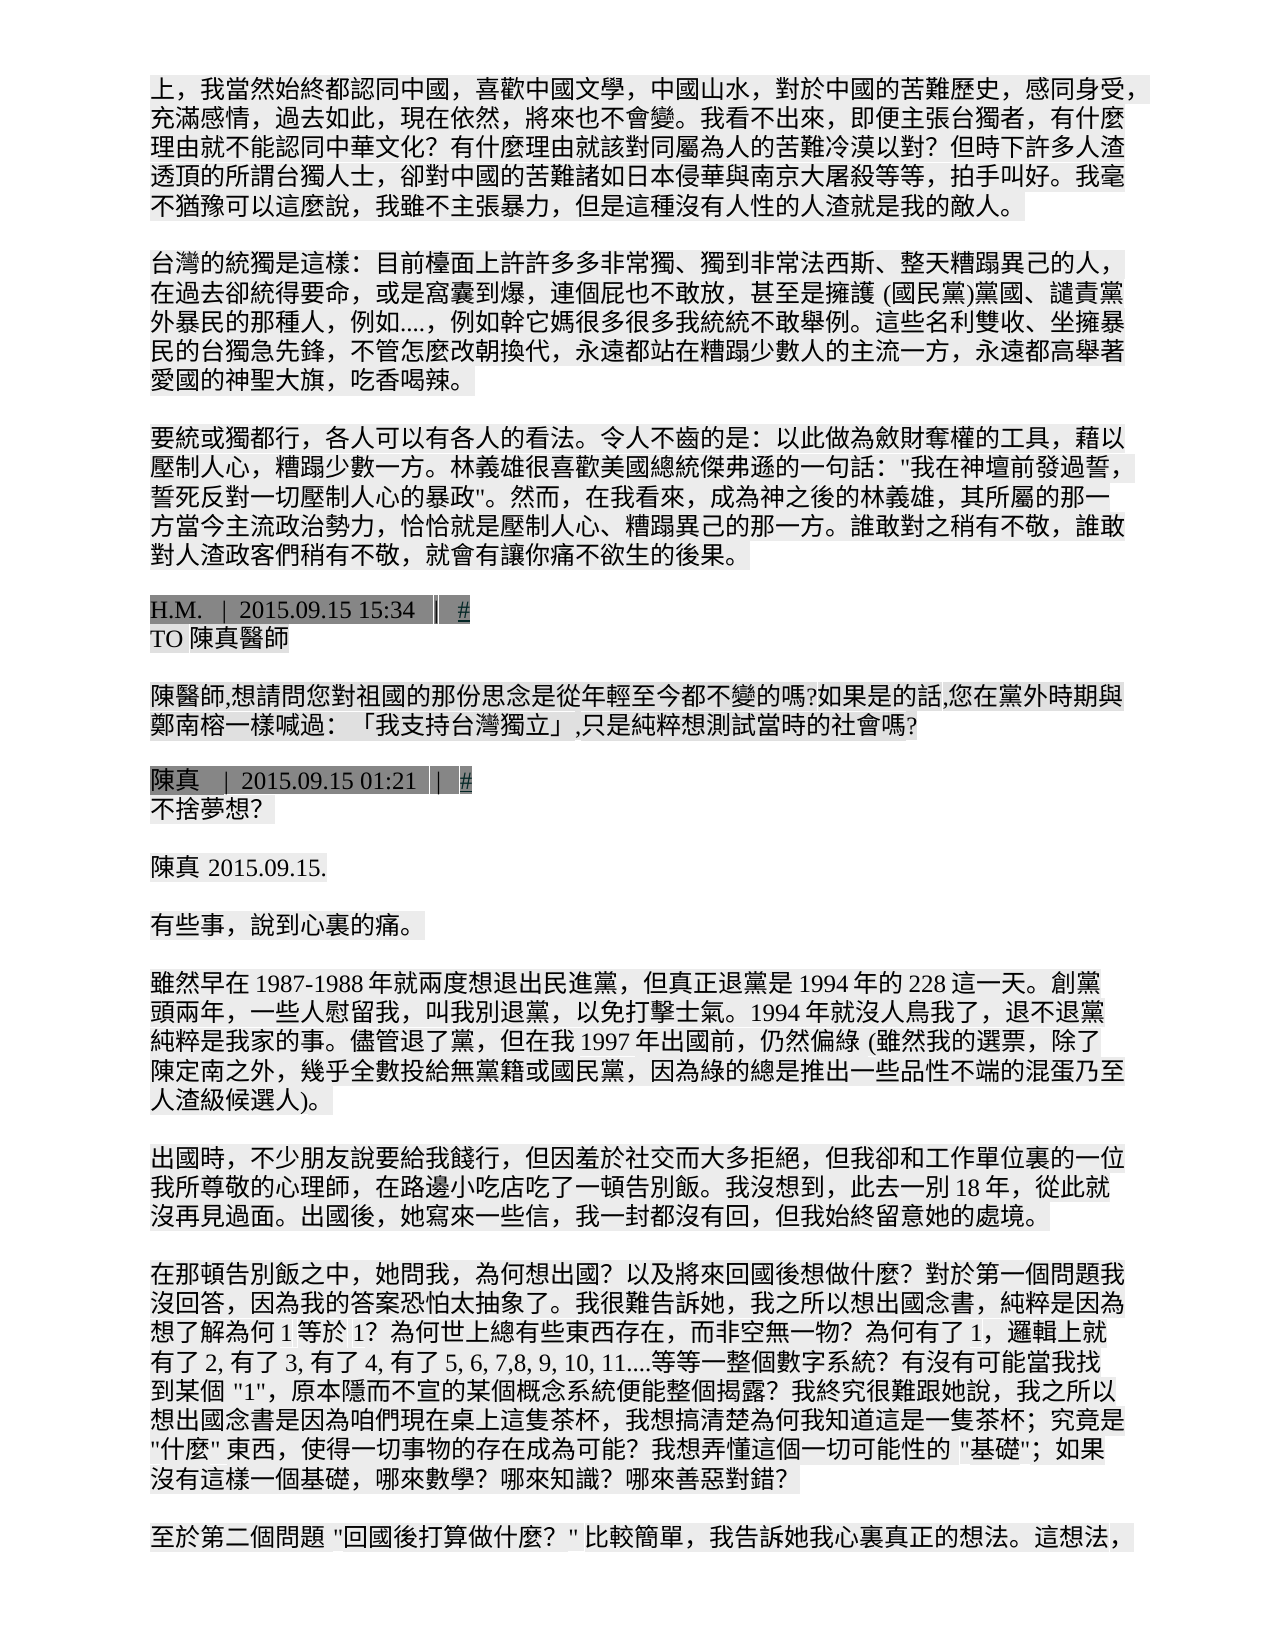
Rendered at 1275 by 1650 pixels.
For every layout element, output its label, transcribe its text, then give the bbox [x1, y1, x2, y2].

text H.M. | 2015.09.15 15:34 | # [150, 595, 1125, 624]
text TO 陳真醫師 陳醫師,想請問您對祖國的那份思念是從年輕至今都不變的嗎?如果是的話,您在黨外時期與鄭南榕一樣喊過：「我支持台灣獨立」,只是純粹想測試當時的社會嗎? [150, 624, 1125, 741]
text 匿名的我很不想回答，因為我不知道你是熟人或陌生人？小學生或老公公或歐巴桑？身份不同，說法自然也不同。姑且答一次，下不為例。我實在不明白，公開身份，坦然講話，有這麼危險嗎？需要保護自己保護到如此滴水不漏的地步嗎？一個人，如果連公開講幾句話也害怕到必須匿名，那他其實應該完全閉嘴才對，因為不管他講什麼其實都沒有意義。 我有好多祖國，不知道你是指哪一個。在英國念書時，每當有人問我哪裏來，我常說我來自Sarajevo(塞拉耶佛，Emir Kusturica 的故鄉)，有些人也許還真信了。哪個國家像樣，哪個國家文化水平高、藝術鼎盛，哪個國家愛護動物，哪個國家善待弱者，我就不會吝惜把它們當祖國。 我甚至也不反對在某個意義上把往往跟著美國為惡的英國當祖國。一生飄泊不定，住最久的就是劍橋。英國政府偽善卑鄙，但許多英國人普遍可見的那種毫不張揚的無私奉獻，卻讓我很樂意同他們做為國民。當初要不是因為家中急事必須回國定居，現在應該就是個英國公民。 反之，哪個國家為惡不仁，那它就是我的敵人；哪個國家的人民猥瑣齷齪，低俗窩囊，喜歡當暴民、當網友，那它就不會是我的同胞 (綠油油人士先別急著蠢血沸騰，這些話的原始句型其實就是抄自林義雄。他曾說："不偉大的人民就不會是我的同胞。" 但我標準沒那麼高，我倒不渴求人民偉大，就好像我不渴求鄰居偉大一樣，我只希望同住一塊土地的旁人至少要正常，至少要有點人性，要有點衛生觀念，要有點最最最基本的文化水平和公德心，不要太離譜，不要太卑劣自私，不要一心為虎作倀就行)。 別人喜歡愛國是他家的事，我願意對此脫帽致敬，但千萬別強迫別人跟你一樣。鐘鼎山林，各有天性，國家畢竟不是什麼神聖之物。我有篇文章如下：http://palinfo.habago.org/archives/2014/08/19/11.48.07/index.php。文中說到一位19歲的以色列青年叫 Udi Segal，因為拒絕服役，拒絕欺壓巴勒斯坦人，遭到軍法審判。Segal說，當他決定拒服兵役後，許多原本交情不錯的同學或朋友開始不理他他或責罵他，連自己的父母和家人都得因此遭受他人白眼。記者問他說，當人們怒責你不愛國時，你怎麼回應？Segal說，我本來就不尊敬我的國家，我也從沒打算要愛國，讓我掛念的是人，不是國家。 這話說得很對，讓我掛念的是人，或是一條狗，一隻貓，一個會感受痛苦的生命，而不是國家；我從來就沒打算要愛國。 至於台灣與大陸之間，究竟要統或獨，純粹是一種理性衡量的問題，見仁見智。我可以今天獨明天統都不為過。最近在找房子想搬離台南這個無政府城市，一會兒覺得這區域好，一會兒又覺得那條街比較棒，國家對我來說，不過如此。某個時空下，統一似乎比較有利，另一個狀況下，獨立也許比較好，就跟選擇哪一間餐廳吃飯的考量差不多，理性為主，當然也有感性，但你的理性與感性，終究不應該直接套在我頭上。這也是為什麼我說我的好朋友詹益樺以及鄭南榕絕不是台獨烈士的原因，因為他們一點都不笨，不會為了某種見仁見智的東西犧牲生命，更不會笨到把理性衡量之相對事物，當成絕對價值去貫徹。 台灣過去盛產統一派產物，人不像人，倒像個機器，政客與媒體灌輸他 "統" 之神聖，他就統個不停，而且不允許別人不統，甚至社團名稱連 "台灣" 二字都不能提，視之為寇讎。如今風水輪流轉，更加變本加厲，非獨不可，而且一心仇視大陸人，仇視中華文化，視之為毒；誰敢不跟他一樣蠢，誰就是敵人。 對岸當然也有類似的狀況。原本理性衡量之相對事物，很可能變成你死我活的戰爭，無非是因為所謂獨立並不是真的獨立，而是自我做賤當一條美國狗，做為攻擊中國的軍事作戰基地。原本理性衡量之相對事物，很可能變成你死我活的戰爭，無非是因為藉此炒作，政客可以獲得一黨一己之巨大私利，所以他巴不得透過不斷的洗腦，把台獨抬舉為一種所謂台灣人的神聖使命，選票就會滾滾而來。 過去國民黨也是用這一招，把大陸妖魔化，藉以當成選票提款機，整天說共匪要打來了！若不團結在國民黨的領導下，我們都要變成海上難民了！黨外為了選票，就唱反調說，聽你在放屁，中共怎麼可能隨便打人？別再恐嚇人民了。於是就反對軍購，要求開放和大陸多多交流等等。幾年之後，發現操弄統獨很好用，於是又倒退回到舊國民黨時期的作法，中共又被妖魔化了，而且醜化得更厲害，甚至連大陸人民也被醜化，把他們講得彷彿都是有毒、有病、不衛生兼不識字，而且，萬惡的共匪隨時都會打過來奴役我們，破壞我們的鄉土。於是，誰敢反軍購，誰就是臺灣人的敵人。 政治上，我沒有什麼祖國的思念 (會這樣發問的人，看得出來，中毒中得不輕)，至於文化上，我當然始終都認同中國，喜歡中國文學，中國山水，對於中國的苦難歷史，感同身受，充滿感情，過去如此，現在依然，將來也不會變。我看不出來，即便主張台獨者，有什麼理由就不能認同中華文化？有什麼理由就該對同屬為人的苦難冷漠以對？但時下許多人渣透頂的所謂台獨人士，卻對中國的苦難諸如日本侵華與南京大屠殺等等，拍手叫好。我毫不猶豫可以這麼說，我雖不主張暴力，但是這種沒有人性的人渣就是我的敵人。 台灣的統獨是這樣：目前檯面上許許多多非常獨、獨到非常法西斯、整天糟蹋異己的人，在過去卻統得要命，或是窩囊到爆，連個屁也不敢放，甚至是擁護 (國民黨)黨國、譴責黨外暴民的那種人，例如....，例如幹它媽很多很多我統統不敢舉例。這些名利雙收、坐擁暴民的台獨急先鋒，不管怎麼改朝換代，永遠都站在糟蹋少數人的主流一方，永遠都高舉著愛國的神聖大旗，吃香喝辣。 要統或獨都行，各人可以有各人的看法。令人不齒的是：以此做為斂財奪權的工具，藉以壓制人心，糟蹋少數一方。林義雄很喜歡美國總統傑弗遜的一句話："我在神壇前發過誓，誓死反對一切壓制人心的暴政"。然而，在我看來，成為神之後的林義雄，其所屬的那一方當今主流政治勢力，恰恰就是壓制人心、糟蹋異己的那一方。誰敢對之稍有不敬，誰敢對人渣政客們稍有不敬，就會有讓你痛不欲生的後果。 [150, 75, 1125, 570]
text 陳真 | 2015.09.15 01:21 | # [150, 766, 1125, 795]
text 不捨夢想？ 陳真 2015.09.15. 有些事，說到心裏的痛。 雖然早在1987-1988年就兩度想退出民進黨，但真正退黨是1994年的228這一天。創黨頭兩年，一些人慰留我，叫我別退黨，以免打擊士氣。1994年就沒人鳥我了，退不退黨純粹是我家的事。儘管退了黨，但在我1997年出國前，仍然偏綠 (雖然我的選票，除了陳定南之外，幾乎全數投給無黨籍或國民黨，因為綠的總是推出一些品性不端的混蛋乃至人渣級候選人)。 出國時，不少朋友說要給我餞行，但因羞於社交而大多拒絕，但我卻和工作單位裏的一位我所尊敬的心理師，在路邊小吃店吃了一頓告別飯。我沒想到，此去一別18年，從此就沒再見過面。出國後，她寫來一些信，我一封都沒有回，但我始終留意她的處境。 在那頓告別飯之中，她問我，為何想出國？以及將來回國後想做什麼？對於第一個問題我沒回答，因為我的答案恐怕太抽象了。我很難告訴她，我之所以想出國念書，純粹是因為想了解為何1等於1？為何世上總有些東西存在，而非空無一物？為何有了1，邏輯上就有了2, 有了3, 有了4, 有了5, 6, 7,8, 9, 10, 11....等等一整個數字系統？有沒有可能當我找到某個 "1"，原本隱而不宣的某個概念系統便能整個揭露？我終究很難跟她說，我之所以想出國念書是因為咱們現在桌上這隻茶杯，我想搞清楚為何我知道這是一隻茶杯；究竟是 "什麼" 東西，使得一切事物的存在成為可能？我想弄懂這個一切可能性的 "基礎"；如果沒有這樣一個基礎，哪來數學？哪來知識？哪來善惡對錯？ 至於第二個問題 "回國後打算做什麼？" 比較簡單，我告訴她我心裏真正的想法。這想法，除了林義雄之外，我幾乎不曾對其他人提起。答案就是我想辦一所大學。老師不用多，學生也不用多，有沒有文憑、教育部承不承認都無所謂；這學校希望能吸引那些真正把知識與思想當一回事的人。至於它能因此產生什麼現實作用我不知道，但我當時的確相信這樣一個可能性：如果我們真的了解真理，了解是非對錯與善惡價值，真理自動就會把人類帶到一個比較好的生活處境。 聽起來有點類似蘇格拉底以知識為基礎的道德觀。蘇格拉底相信：我們之所以會犯錯，是因為我們 "知道" 得還不夠多不夠深不夠正確。 也許是因為維根斯坦的關係，出國後沒兩年，我很快就不再相信蘇格拉底那樣一種以知識論為基礎的道德觀。當然，關於 "知識與道德" 或所謂 "道德知識論" (moral epistemology)的一切相關看法，純屬概念；也許抽象，也許艱深，但是，概念以外的實際狀況卻一點也不難。人類的生存困境，是因為我們知道得還不夠多不夠深入不夠徹底嗎？整個社會之所以是非顛倒，忠奸易位，豺狼當道，暴民橫行無阻，是因為我們還沒弄懂如何辨別基本是非對錯，因之無能辨識事實與謊言，從而不 "知道" 善惡價值故而胡作非為嗎？當然不是。人們並不是 "不知道"，而是根本 "不在乎"。 關於 "知道" 方面的事，或許可以從思想與知識中尋找藥方，但是，關於 "在乎" 方面的事呢？藥方顯然不存在知識與思想裏頭。政客之所以混蛋無恥，暴民之所以為所欲為橫行無阻，媒體之所以每天造謠抹黑挑撥族群仇恨，當然不是因為他們不懂得何者為真何者為假，何者為善何者為惡，而是因為他們根本不在乎。更可怕的是，在這島上，幾乎所有人也都不在乎。絕大部份人對這一切惡行根本無所謂，絲毫不在乎，甚至還很喜歡參與到這種 "熱鬧刺激" 的敗德行為中。 出國前夕，特地北上跟林義雄告別。他提到說，慈林文教基金會以後也許會成立學院或學校。我說，那麼，以後如果不嫌棄的話，我就來慈林任教。但我心裏想，如果慈林不辦學，我就來辦。當我還是個大學生，一年三百六十五天吃不到三天飽，甚至一度餓到不及四十公斤的皮包骨時，我都還是有辦法讓源源不絕的捐款和幾百名支持者自動湧入，創辦兒童人權組織。二、三十年後，我若來辦個小型學院或大學，找一塊地，募個十幾億，只要我肯開口，只要人們相信你是當真的，理應不是不可能。 這個理想，一直存放心中，只有極少數人知道，打算等到有一天真要付諸實行時再來對外說明。我確實從沒想到，這個所謂夢想或理想，很快就變成可笑至極的妄想。 就在我出國後不到兩年，差不多是1999年，我寫了 "給長老教會的一封公開信"，反對所謂 "愛台灣" 這樣一種壓制人心的法西斯氛圍的刻意操弄及族群挑撥。這封公開信立即挑起綠營群眾的抹黑騷擾醜化與攻擊，無所不用其極。更讓我訝異的是，差不多也就在那個時候，竟然連慈林的網站也出現抹黑我的大量文字，說我原來是國民黨長期派在黨外臥底的打手，如今露出真面目云云。 這些事，讓我心裏很沉重，因為破滅的不只是一種個人理想，更是對於人性、知識與道德等等諸多原始信念的一種價值崩盤。這就是我從它仍為0時就開始投注一切關注的慈林？就在我出國前，慈林還曾找我當講師，說想請我演講台灣文學。我說我不懂台灣文學，但我略懂得一點認知科學與大腦，何不就講個 "大腦與認知" 的題目？後來因為太忙，喬不出時間，演講故而做罷，但厚厚的一疊講義，至今都還留著。 原本熟悉的人事物，頓時感到陌生。這就是慈林？這就是我以後打算回去任教的機構？於是我寫了一封越洋掛號信給林義雄和方素敏，請他們以慈林董事長的身份向我道歉。林義雄和方素敏也確實來信道歉了，但在那之後，我們就不曾再有任何聯繫，沒想到1997年出國前夕的那一次見面，很可能就是我們此生的最後一面。 在慈林連八字都還沒有一撇時，我便傾我所有，努力捐助，努力宣揚；用心之深，外人難以想像。甚至還特地幾度跑到宜蘭，在那塊打算蓋慈林圖書館的空地上拍照留念，賦予它巨大的意義與寄託，希望能貢獻餘生在此。 出國前，推掉了幾乎所有的見面邀約與餞行，寫了一篇告別信，標題叫 "不捨夢想"，裏頭約略透露這個心志。如今聽來著實可悲，究竟是我捨棄了夢想，或是夢想捨棄了我？抑或自始至終純粹只是我的癡心妄想？ 彭明敏逃亡到海外後，曾誇下海口說，只要給他三個月的時間，讓他全台四處自由演講，他保證國民黨三個月內就會被人民推翻。在過去，我是相信這個說法的。事實上，我大學時就曾寫了幾本厚達數百頁的筆記，原本打算出版成書，書名就叫做 "罄竹難書國民黨"，記錄與分析國民黨從大陸到台灣的諸多敗行劣跡。我原本以為，人們之所以助紂為虐，是因為他被謊言所蒙蔽，他不知道真相，因此，只要能幫助他認清事實，他將自動做出良善的選擇，國民黨也將迅速瓦解。 彭明敏的海口，以及我那本還沒來得及出版、"罄竹難書" 就已經換了黨當主角的筆記，若要能成功，必須有個前提，那就是你得假設島上這些人是在乎真理、事實與是非善惡的，並且厭惡謊言、卑鄙與不義。但我終究發現，這畢竟只是一個假設。事實上，這島上的人們不但不在乎一切政治惡行與謊言，而且還特別喜歡來這一套，喜歡聽取謠言，散播謠言，喜歡看到圍勦、霸凌、抹黑，喜歡看到強欺弱、眾暴寡，喜歡刺激，喜歡重口味，總之一句就是 "爽啦"。 人們喜歡的是爽，熱愛的是血腥，至於真相如何？善惡如何？理性如何？他完全不感興趣，那根本不是人們關切的重點。所有一切美好的理想，包括人權與自由，民主與公義，乃至於環保與核電等等等，到頭來完全都只是淪為一種鬥爭對手、傷害異己、謀取私利的工具，就如同美國整天喊 "民主輸出" 整天丟飛彈一般，他哪會在乎你的什麼民主自由，他在乎的是一己之利益、利益和利益，民主只是藉口。 凡有利於大眾之事，也許你我都願意赴湯蹈火，但是，如果大眾根本不需要你赴湯蹈火，反而是你若對其惡行稍有不敬，便把你往火坑推，讓你求生不得求死不能呢？你該如何自處？ 政治是大眾之事，凡有利於大眾者，即便是擔蔥賣菜，即便只是充當一顆小螺絲釘，你都會覺得這一切努力和辛苦甚至犧牲都是值得的，有意義的。但是，如果所謂大眾之事，如果眾人所擁戴與熱衷之事只是一種純粹為了一己一黨之私人暴利的無恥齷齪行徑呢，你還能編織什麼自欺欺人的夢想？以前，你與國家為敵。現在，敵人就在你四周，人民看你就是敵人。 若我再年輕個20歲，一定會投奔怒海，奔向對岸。原因無它，至少在對岸我似乎還能看到一點希望與光明，基本的良善與理性。 至於在這島上，我們之所以還說這些不合時宜而且肯定又會招來災禍的話，並不是因為我們對這個島嶼還懷有什麼期許或希望，而只是說點故事，留個夢境般的紀念。或許真有那麼一天，真的就如馬克思所說："我們的功業並不顯赫一時，但將永遠存在，後代高貴的人們，面對著我們的骨灰，將灑下熱淚。" [150, 795, 1125, 1552]
